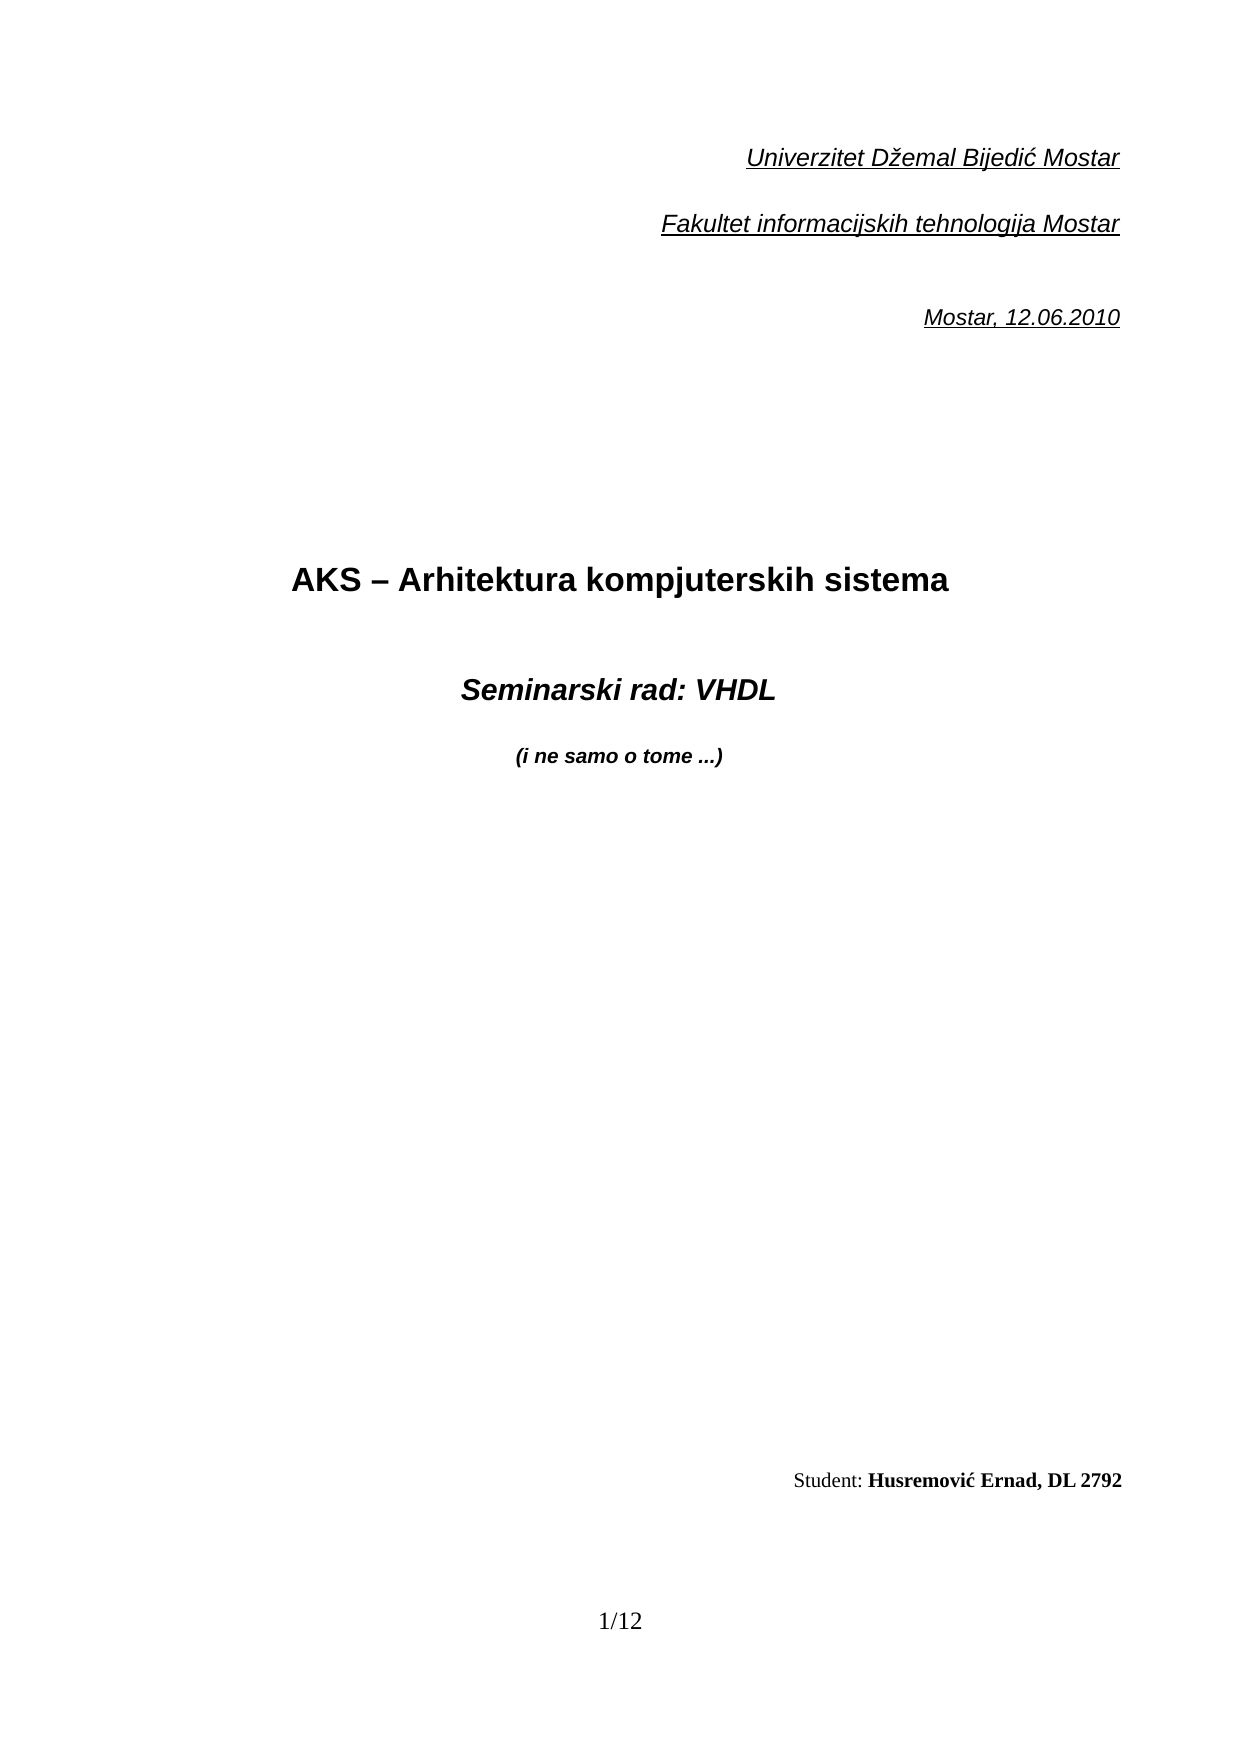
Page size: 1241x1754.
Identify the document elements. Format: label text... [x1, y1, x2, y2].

subtitle (i ne samo o tome ...) [118, 744, 1122, 768]
subtitle Fakultet informacijskih tehnologija Mostar [118, 209, 1122, 238]
table_header [118, 1468, 620, 1504]
subtitle Seminarski rad: VHDL [118, 672, 1122, 707]
table_cell [620, 1504, 1122, 1533]
table_cell [118, 1504, 620, 1533]
subtitle Univerzitet Džemal Bijedić Mostar [118, 143, 1122, 172]
table_header Student: Husremović Ernad, DL 2792 [620, 1468, 1122, 1504]
subtitle AKS – Arhitektura kompjuterskih sistema [118, 559, 1122, 598]
subtitle Mostar, 12.06.2010 [118, 304, 1122, 331]
